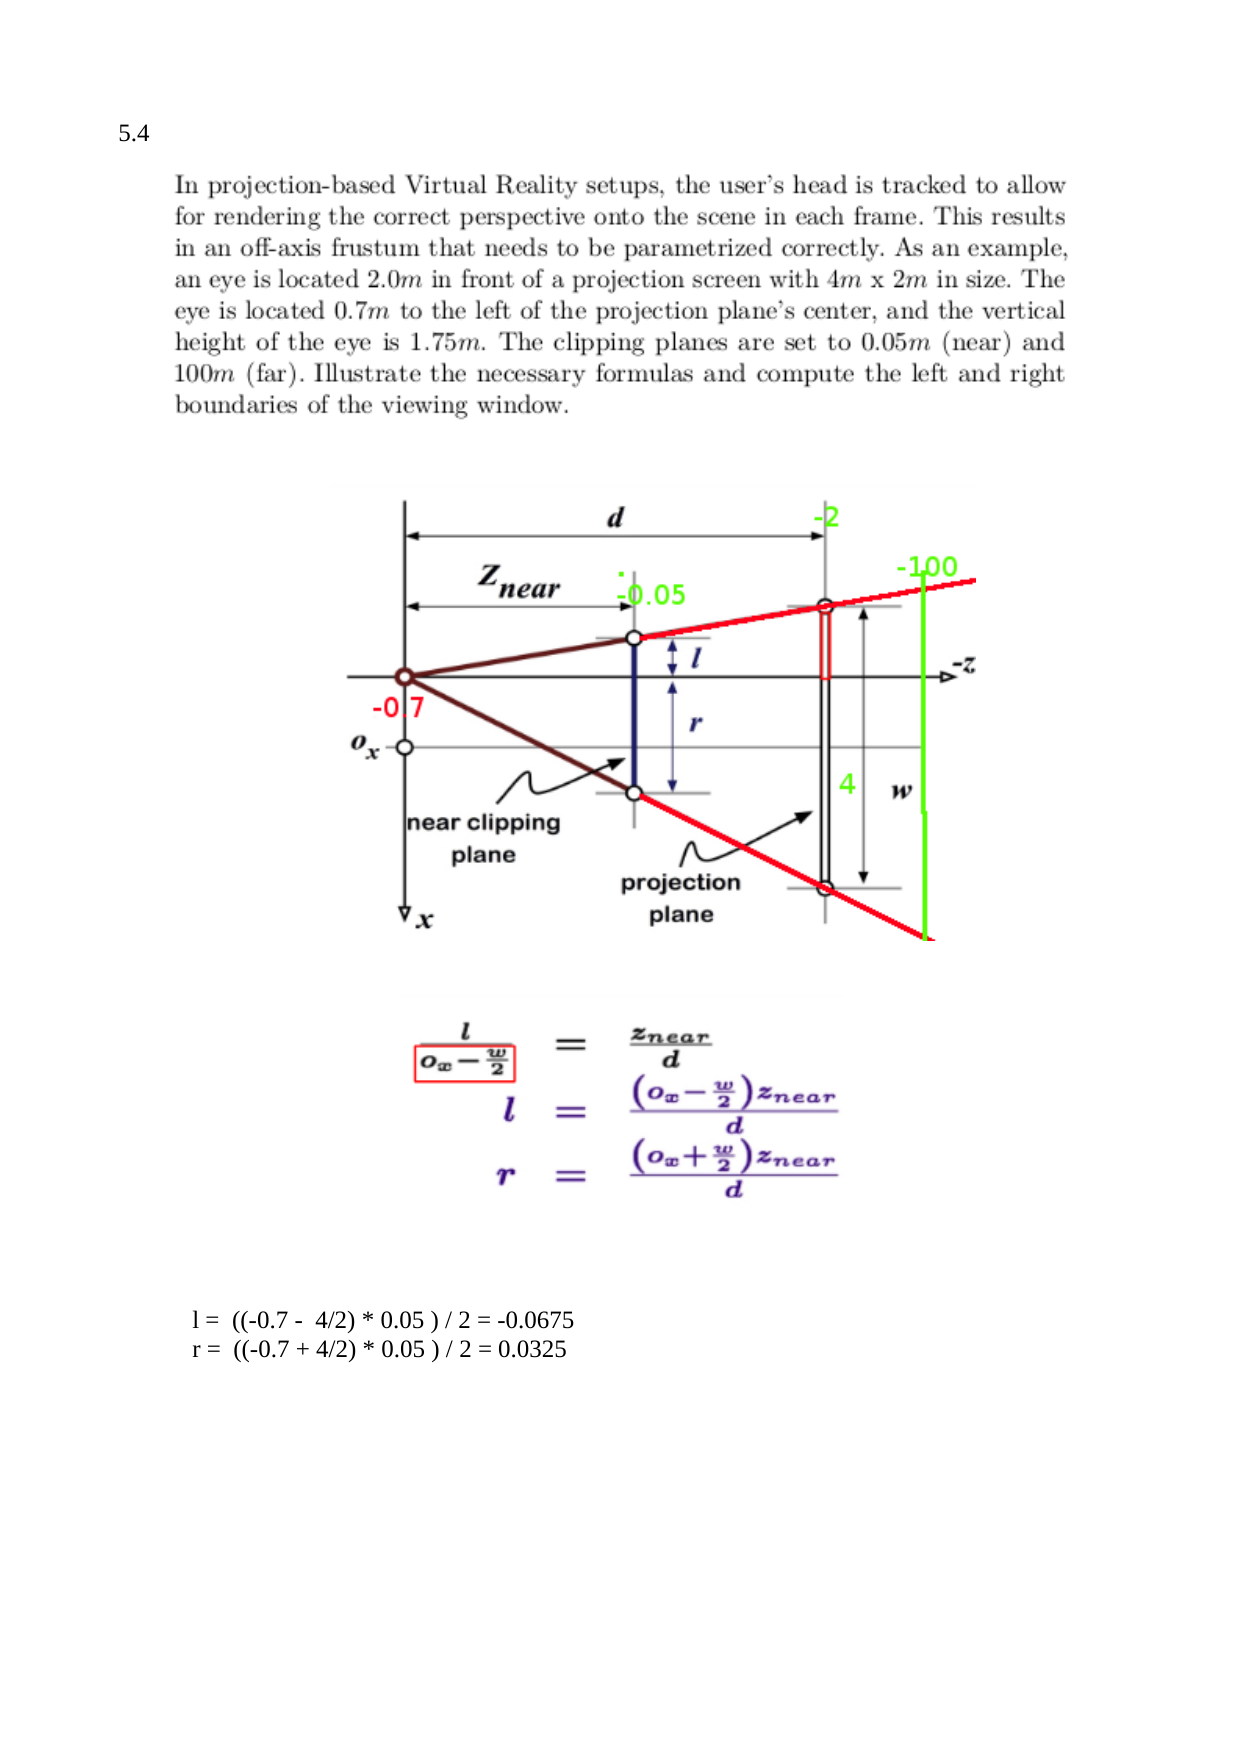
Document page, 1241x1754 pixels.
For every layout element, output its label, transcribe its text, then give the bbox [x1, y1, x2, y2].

text 5.4 [118, 118, 1122, 147]
picture [322, 458, 976, 941]
text l = ((-0.7 - 4/2) * 0.05 ) / 2 = -0.0675 [118, 1305, 1122, 1334]
text r = ((-0.7 + 4/2) * 0.05 ) / 2 = 0.0325 [118, 1334, 1122, 1362]
picture [161, 162, 1079, 443]
picture [396, 982, 844, 1220]
